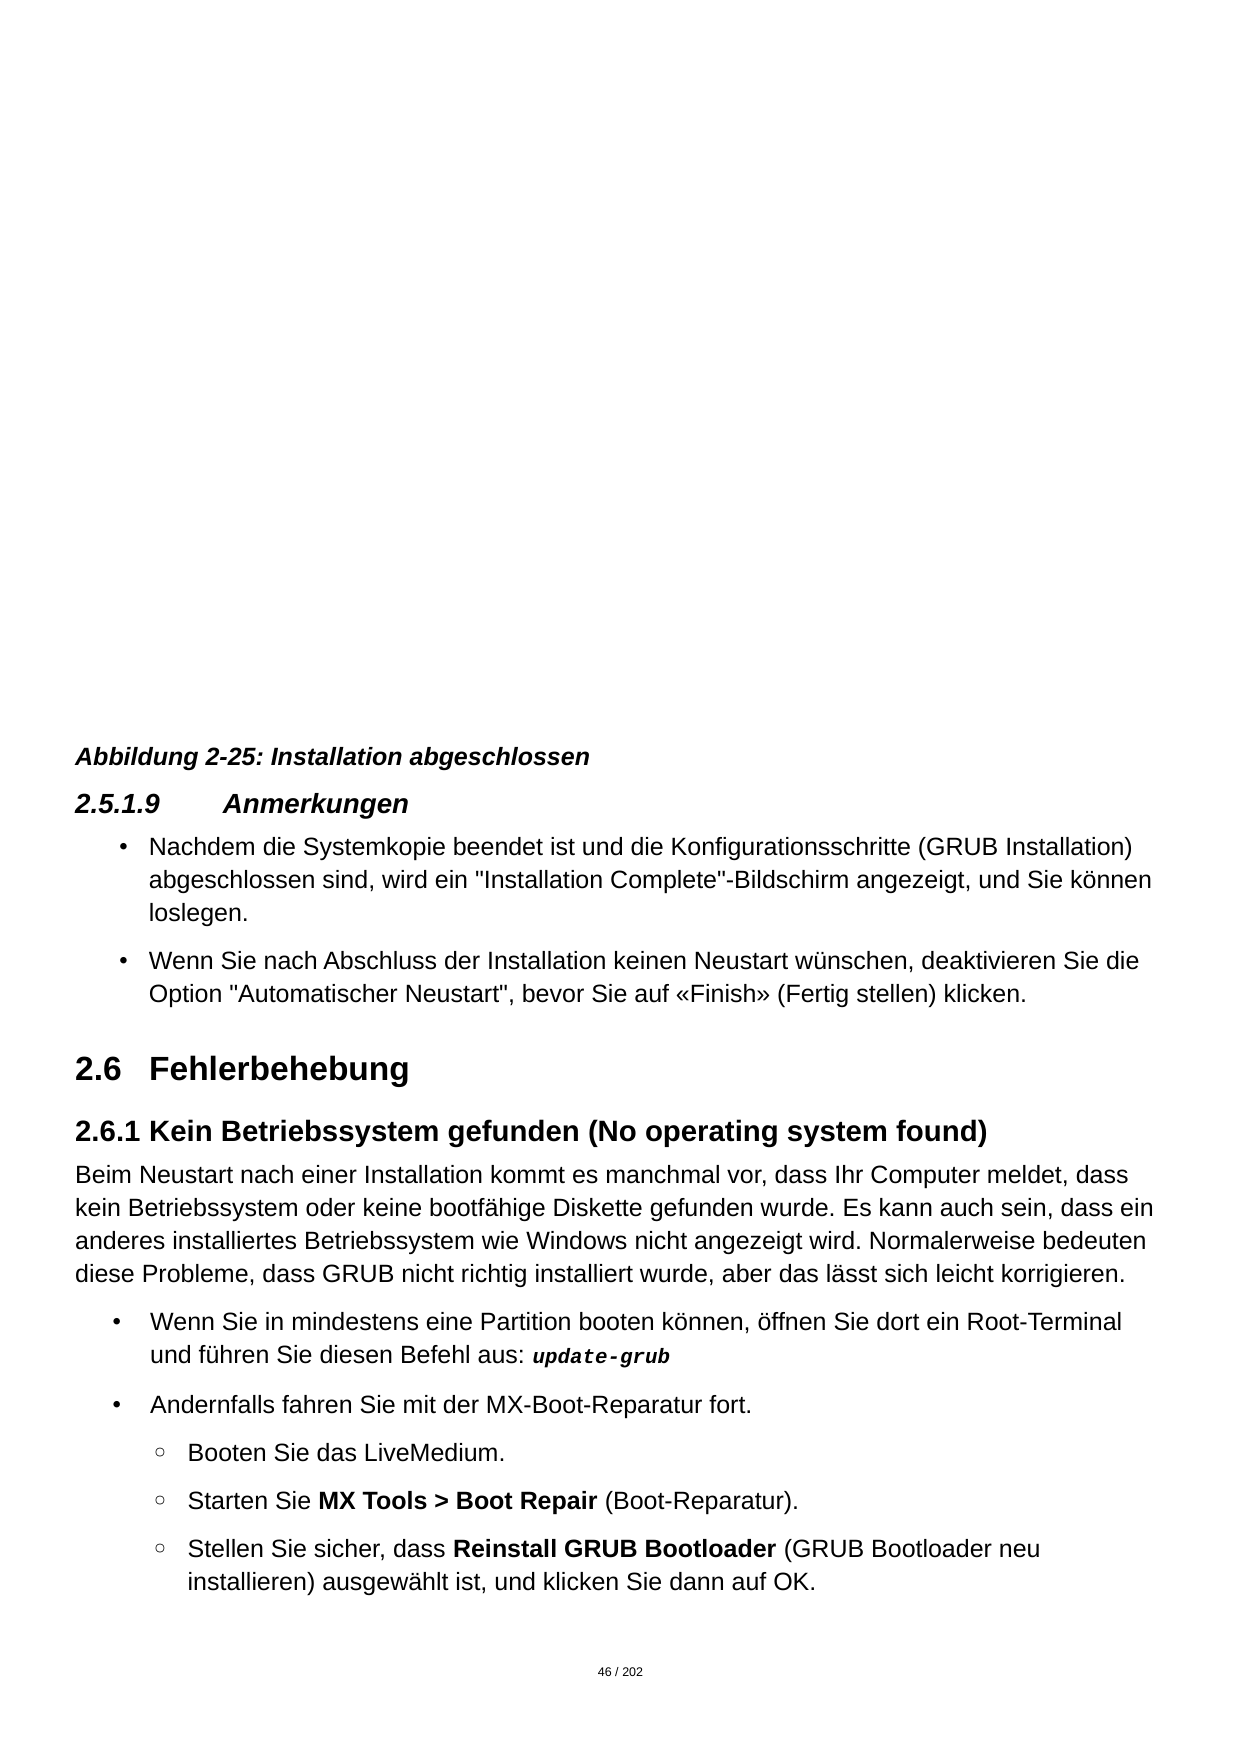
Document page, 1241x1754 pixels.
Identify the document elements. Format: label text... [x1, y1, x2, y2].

list Wenn Sie in mindestens eine Partition booten können, öffnen Sie dort ein Root-Terminal und führen Sie diesen Befehl aus: update-grub [112, 1307, 1166, 1370]
list Wenn Sie nach Abschluss der Installation keinen Neustart wünschen, deaktivieren Sie die Option "Automatischer Neustart", bevor Sie auf «Finish» (Fertig stellen) klicken. [119, 946, 1166, 1008]
subtitle Kein Betriebssystem gefunden (No operating system found) [75, 1114, 1166, 1148]
text Beim Neustart nach einer Installation kommt es manchmal vor, dass Ihr Computer meldet, dass kein Betriebssystem oder keine bootfähige Diskette gefunden wurde. Es kann auch sein, dass ein anderes installiertes Betriebssystem wie Windows nicht angezeigt wird. Normalerweise bedeuten diese Probleme, dass GRUB nicht richtig installiert wurde, aber das lässt sich leicht korrigieren. [75, 1160, 1166, 1288]
subtitle Fehlerbehebung [75, 1048, 1166, 1087]
list Stellen Sie sicher, dass Reinstall GRUB Bootloader (GRUB Bootloader neu installieren) ausgewählt ist, und klicken Sie dann auf OK. [150, 1534, 1166, 1596]
list Starten Sie MX Tools > Boot Repair (Boot-Reparatur). [150, 1486, 1166, 1515]
list Andernfalls fahren Sie mit der MX-Boot-Reparatur fort. [112, 1389, 1166, 1418]
text Abbildung 2-25: Installation abgeschlossen [75, 75, 1166, 771]
list Nachdem die Systemkopie beendet ist und die Konfigurationsschritte (GRUB Installation) abgeschlossen sind, wird ein "Installation Complete"-Bildschirm angezeigt, und Sie können loslegen. [119, 832, 1166, 927]
list Booten Sie das LiveMedium. [150, 1438, 1166, 1467]
subtitle Anmerkungen [75, 788, 1166, 820]
